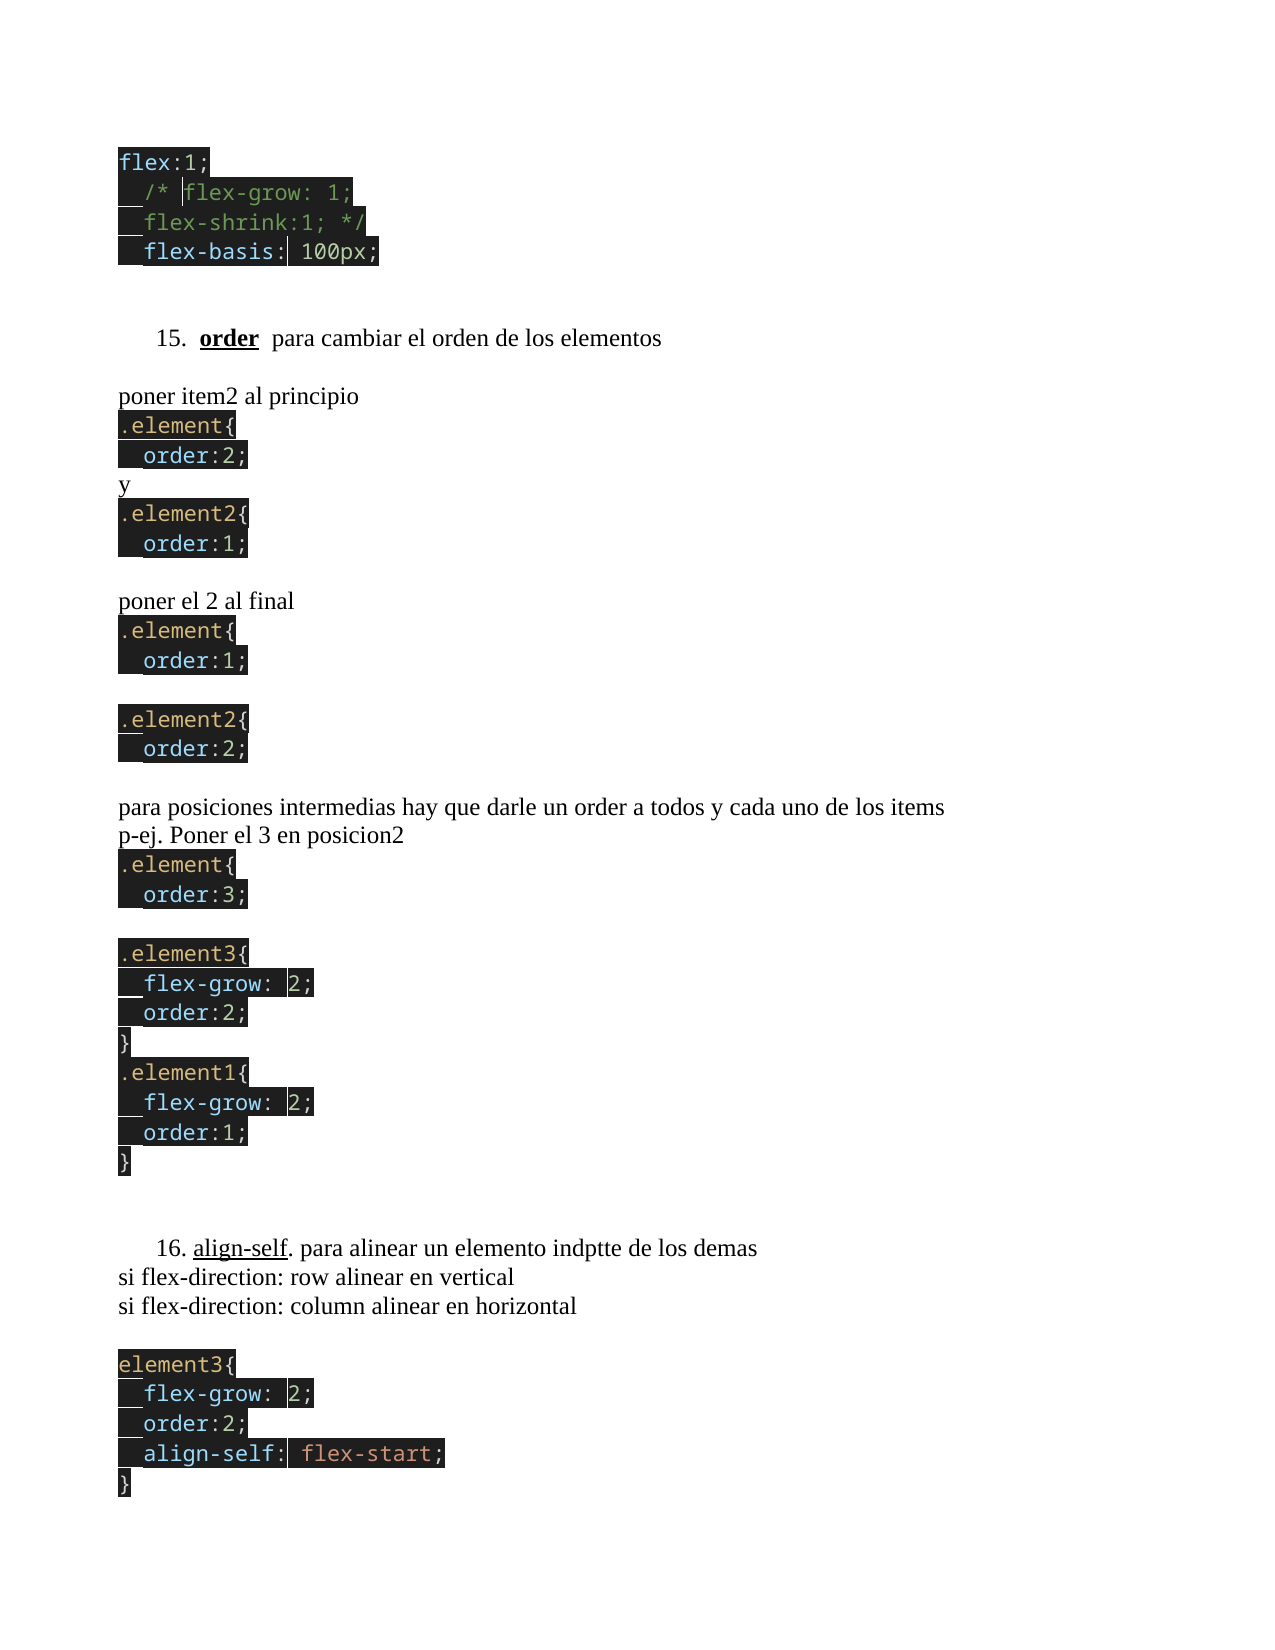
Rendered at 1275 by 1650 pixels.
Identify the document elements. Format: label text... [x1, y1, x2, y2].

text } [118, 1468, 1157, 1497]
list align-self. para alinear un elemento indptte de los demas [156, 1233, 1157, 1262]
text .element{ [118, 849, 1157, 879]
text poner item2 al principio [118, 381, 1157, 410]
text flex-grow: 2; [118, 1378, 1157, 1408]
text order:2; [118, 733, 1157, 763]
text order:2; [118, 997, 1157, 1027]
text flex-grow: 2; [118, 967, 1157, 997]
text order:3; [118, 879, 1157, 909]
text order:1; [118, 528, 1157, 558]
text .element{ [118, 410, 1157, 439]
text order:2; [118, 439, 1157, 469]
text y [118, 469, 1157, 498]
text .element3{ [118, 938, 1157, 967]
text flex-basis: 100px; [118, 236, 1157, 266]
text flex-shrink:1; */ [118, 206, 1157, 236]
text para posiciones intermedias hay que darle un order a todos y cada uno de los items [118, 792, 1157, 821]
text flex:1; [118, 147, 1157, 177]
text order:2; [118, 1408, 1157, 1438]
text order:1; [118, 645, 1157, 675]
text element3{ [118, 1348, 1157, 1378]
text flex-grow: 2; [118, 1087, 1157, 1116]
text .element2{ [118, 703, 1157, 733]
text .element1{ [118, 1057, 1157, 1087]
text align-self: flex-start; [118, 1438, 1157, 1468]
list order para cambiar el orden de los elementos [156, 323, 1157, 352]
text p-ej. Poner el 3 en posicion2 [118, 821, 1157, 849]
text } [118, 1146, 1157, 1176]
text .element2{ [118, 498, 1157, 528]
text poner el 2 al final [118, 586, 1157, 615]
text order:1; [118, 1116, 1157, 1146]
text /* flex-grow: 1; [118, 177, 1157, 206]
text si flex-direction: row alinear en vertical [118, 1262, 1157, 1291]
text .element{ [118, 615, 1157, 645]
text } [118, 1027, 1157, 1057]
text si flex-direction: column alinear en horizontal [118, 1291, 1157, 1320]
